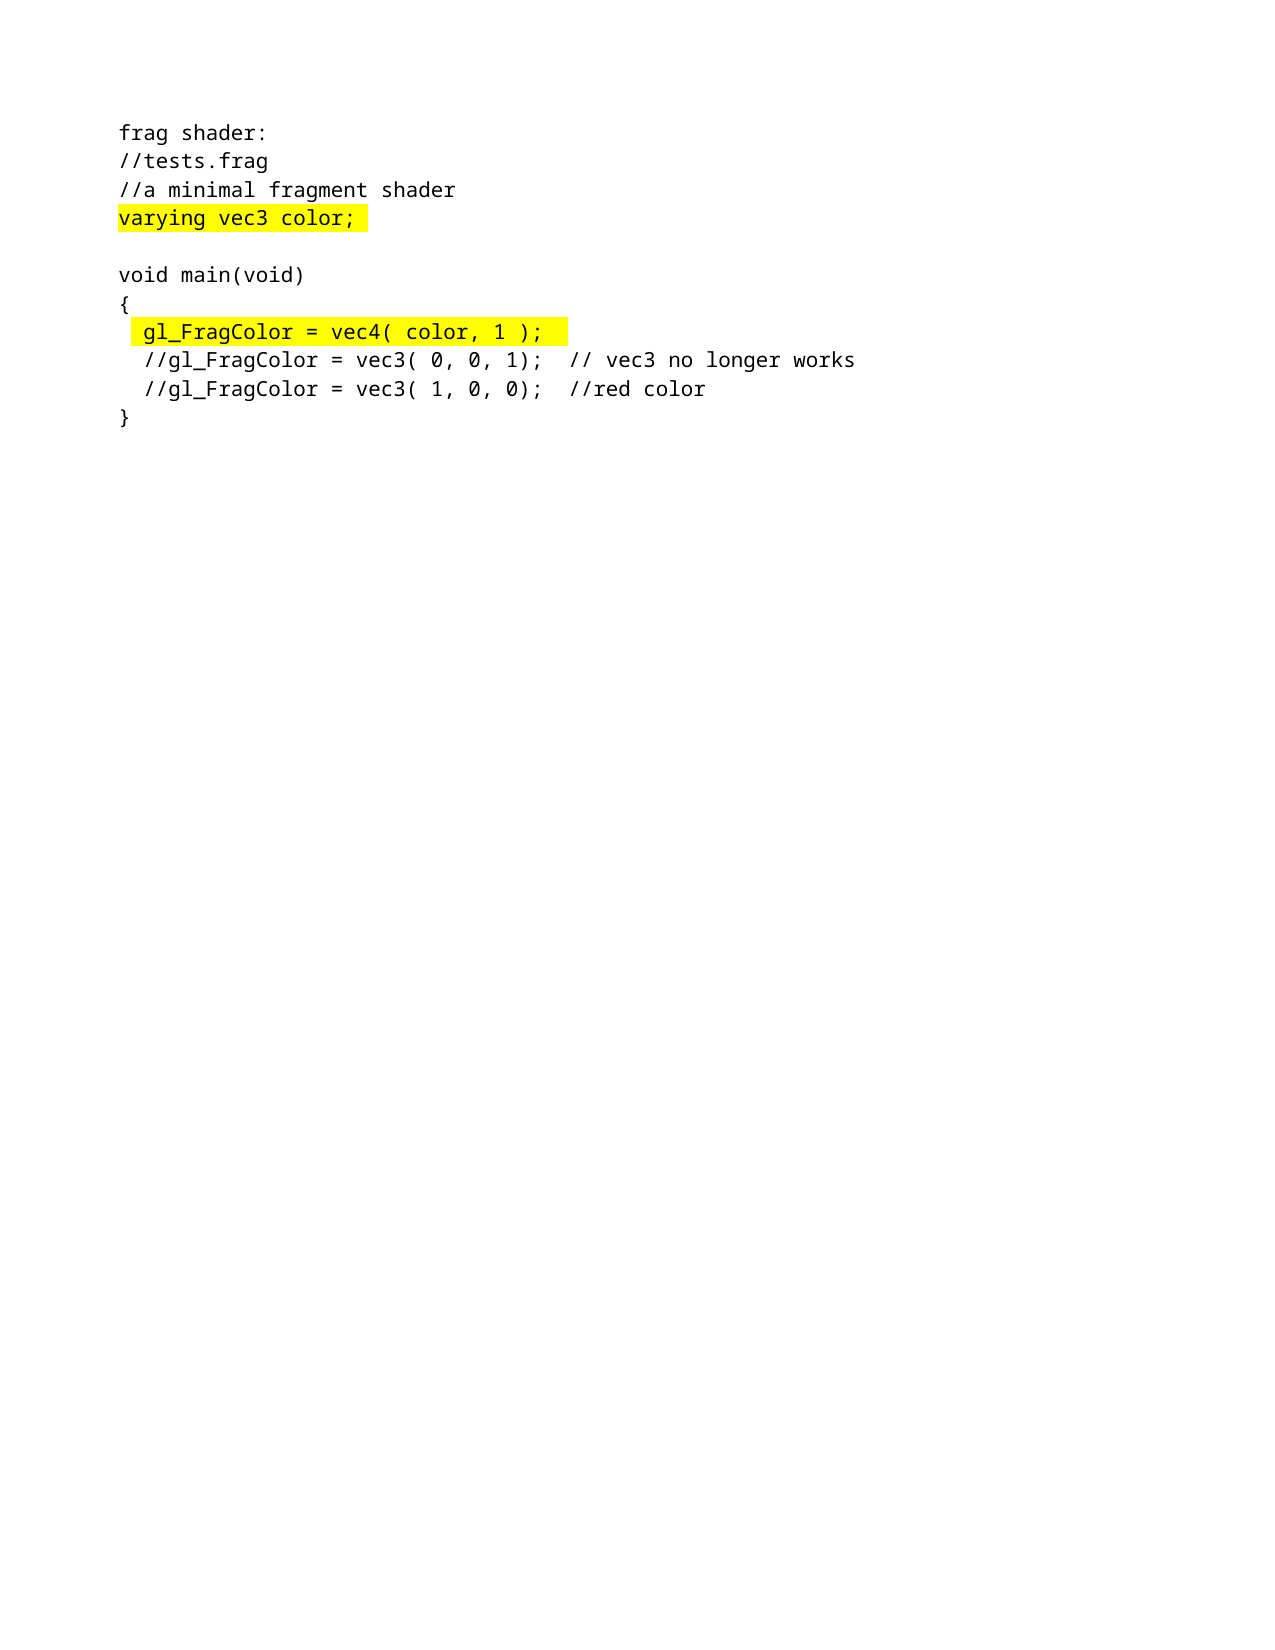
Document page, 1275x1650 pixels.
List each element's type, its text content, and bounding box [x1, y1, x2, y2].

text gl_FragColor = vec4( color, 1 ); [118, 317, 1157, 346]
text } [118, 402, 1157, 431]
text { [118, 289, 1157, 317]
text varying vec3 color; [118, 203, 1157, 232]
text void main(void) [118, 260, 1157, 289]
text //a minimal fragment shader [118, 175, 1157, 203]
text frag shader: [118, 118, 1157, 147]
text //tests.frag [118, 147, 1157, 175]
text //gl_FragColor = vec3( 0, 0, 1); // vec3 no longer works [118, 346, 1157, 374]
text //gl_FragColor = vec3( 1, 0, 0); //red color [118, 374, 1157, 402]
